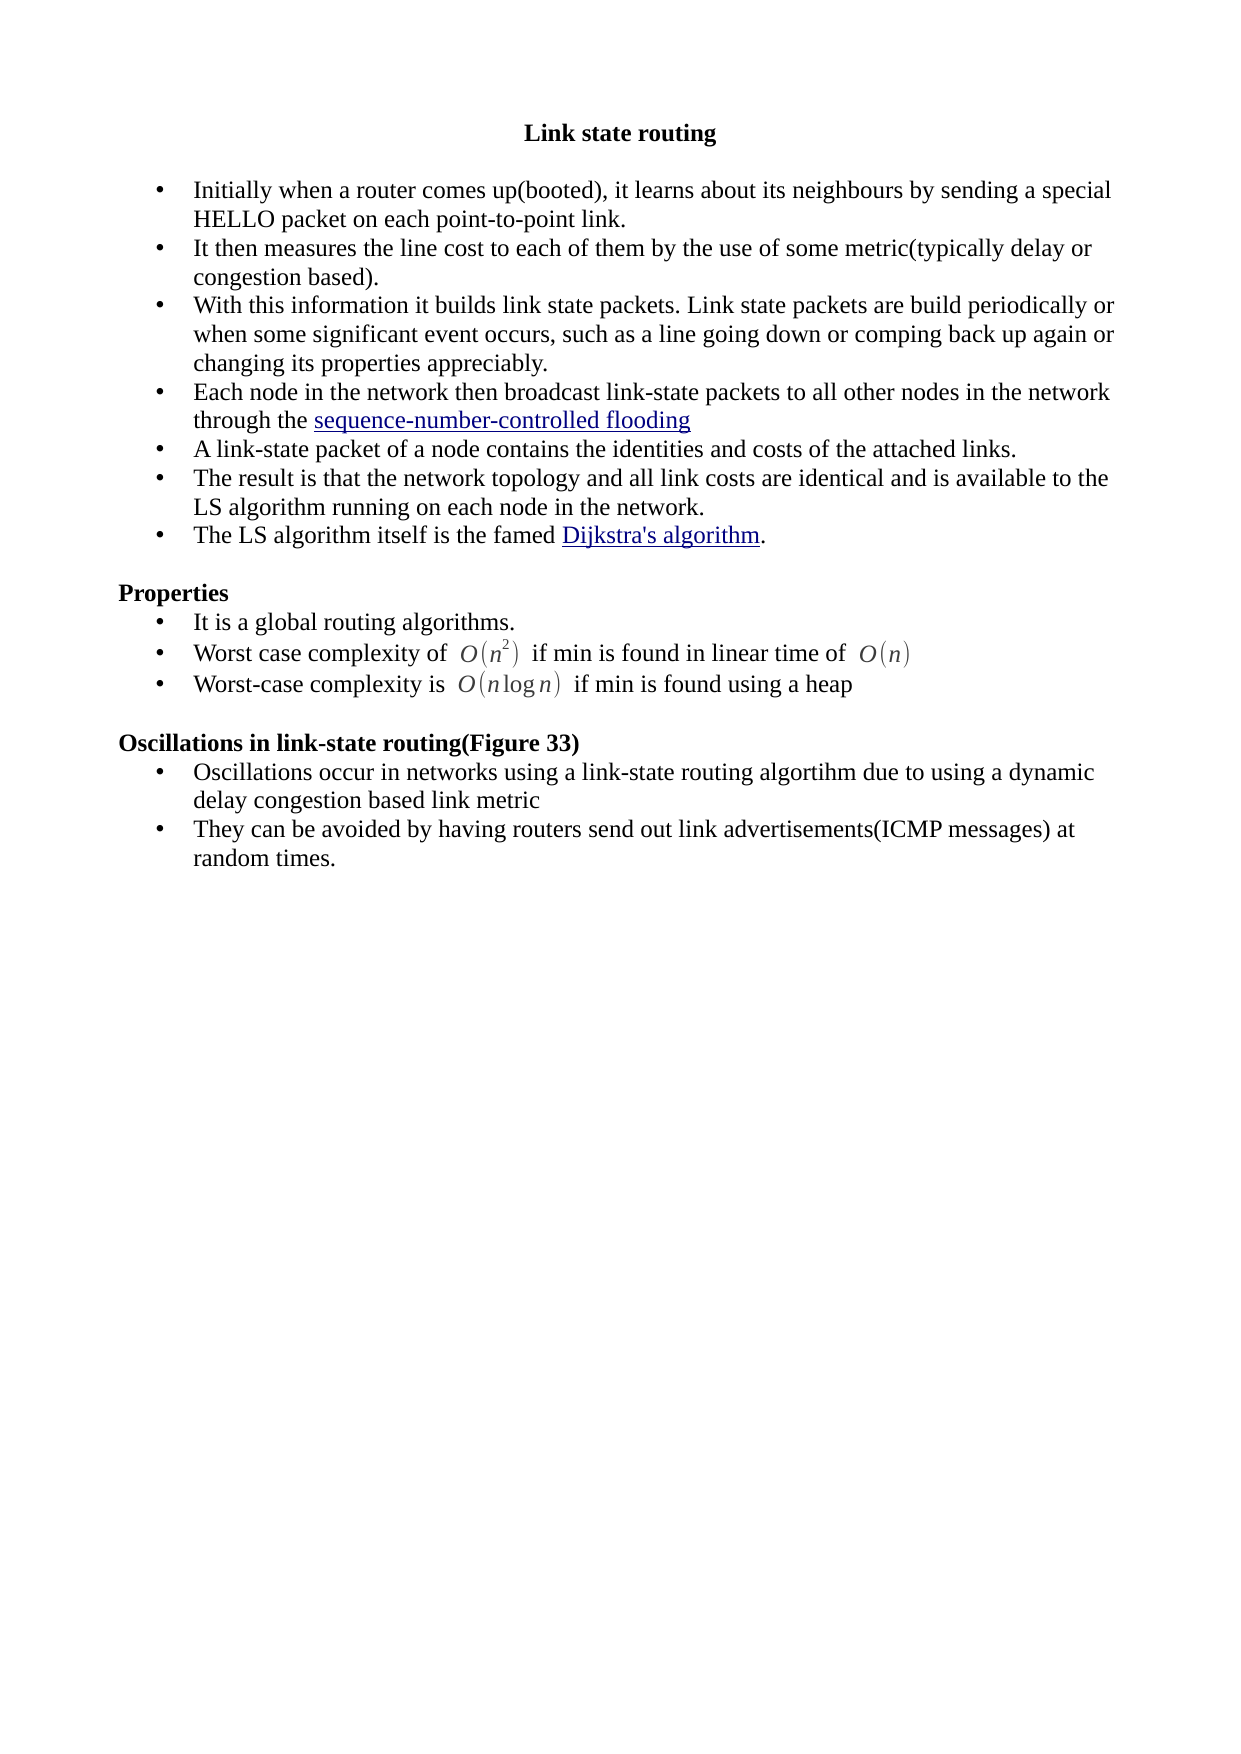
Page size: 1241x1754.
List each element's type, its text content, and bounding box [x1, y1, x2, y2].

list The LS algorithm itself is the famed Dijkstra's algorithm. [156, 521, 1122, 549]
list They can be avoided by having routers send out link advertisements(ICMP messages) at random times. [156, 814, 1122, 872]
list Worst case complexity of if min is found in linear time of [156, 636, 1122, 669]
text Oscillations in link-state routing(Figure 33) [118, 728, 1122, 757]
list Each node in the network then broadcast link-state packets to all other nodes in the network through the sequence-number-controlled flooding [156, 377, 1122, 434]
text Properties [118, 578, 1122, 607]
list It is a global routing algorithms. [156, 607, 1122, 636]
list Oscillations occur in networks using a link-state routing algortihm due to using a dynamic delay congestion based link metric [156, 757, 1122, 814]
list Worst-case complexity is if min is found using a heap [156, 669, 1122, 699]
text Link state routing [118, 118, 1122, 147]
list With this information it builds link state packets. Link state packets are build periodically or when some significant event occurs, such as a line going down or comping back up again or changing its properties appreciably. [156, 291, 1122, 377]
list A link-state packet of a node contains the identities and costs of the attached links. [156, 434, 1122, 463]
list Initially when a router comes up(booted), it learns about its neighbours by sending a special HELLO packet on each point-to-point link. [156, 176, 1122, 233]
list The result is that the network topology and all link costs are identical and is available to the LS algorithm running on each node in the network. [156, 463, 1122, 521]
list It then measures the line cost to each of them by the use of some metric(typically delay or congestion based). [156, 233, 1122, 291]
